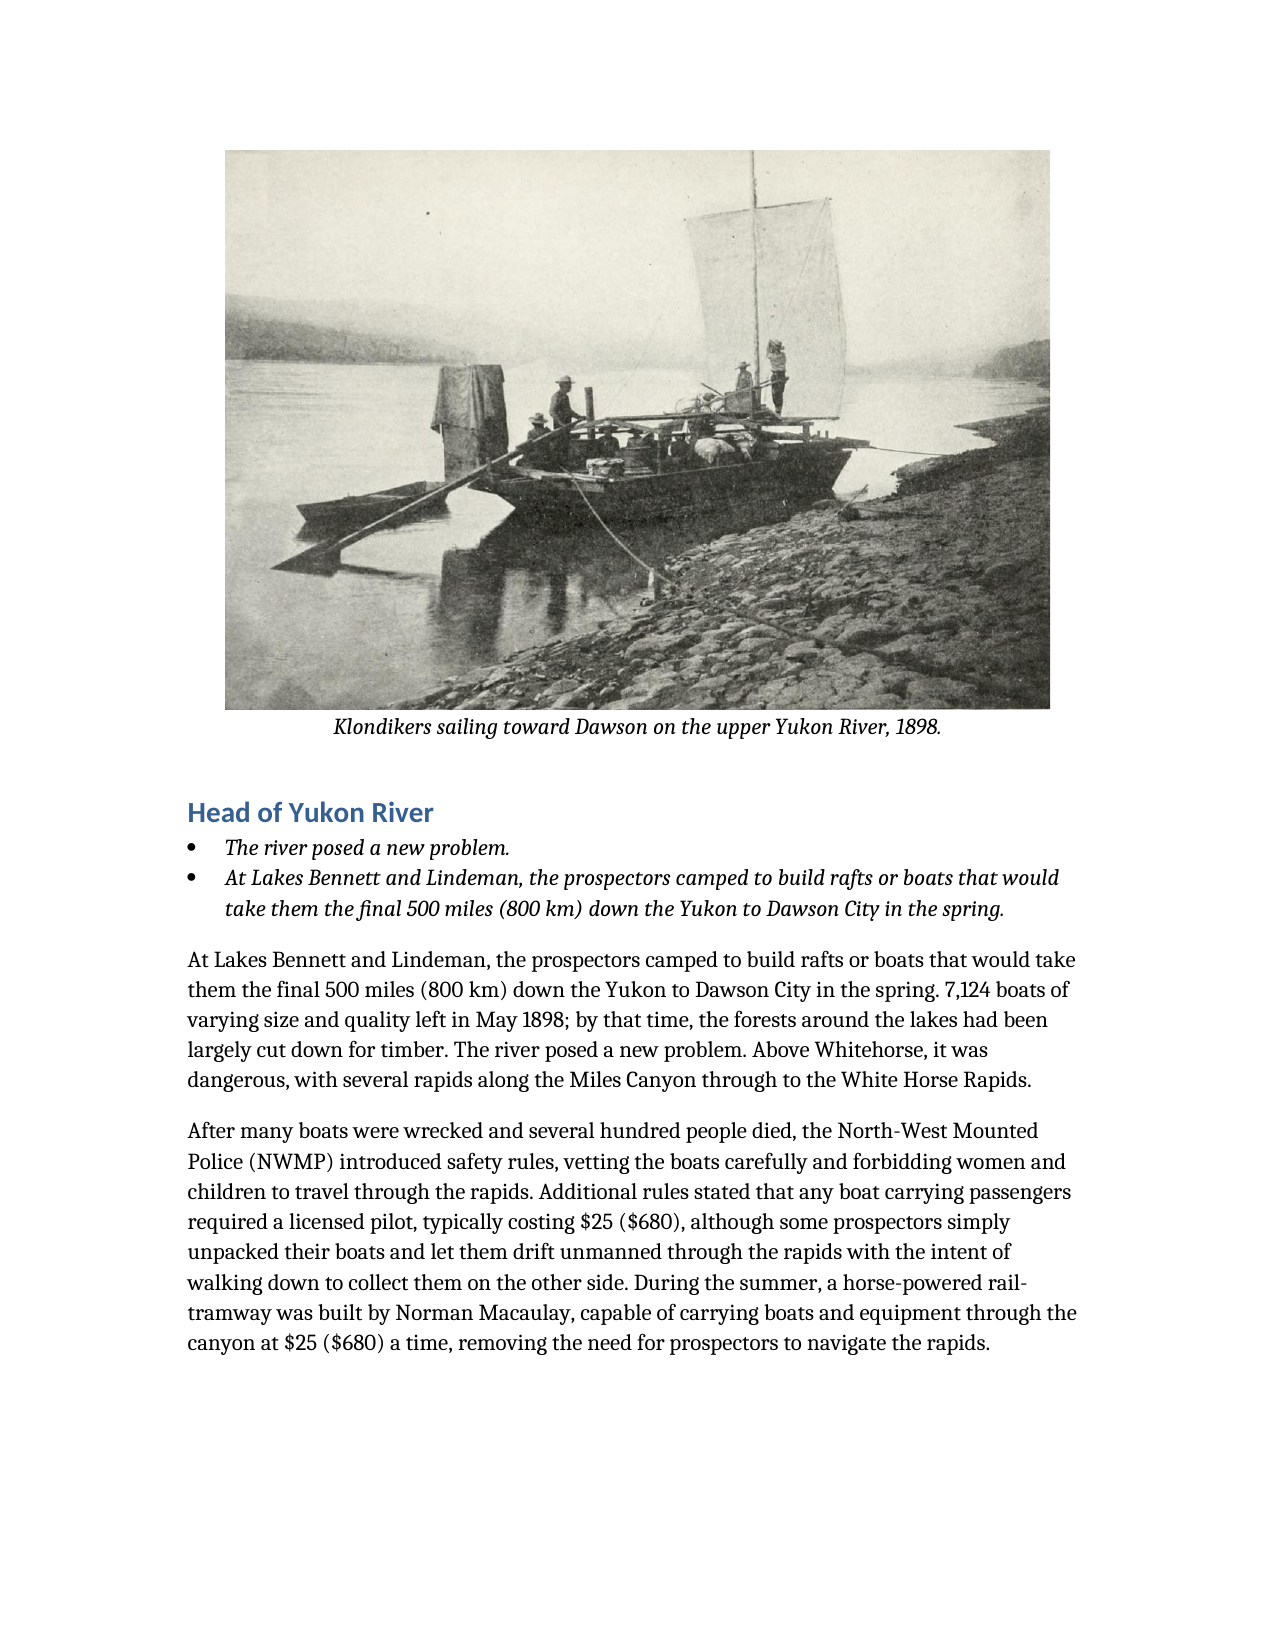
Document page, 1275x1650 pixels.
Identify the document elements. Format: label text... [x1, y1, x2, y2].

text Klondikers sailing toward Dawson on the upper Yukon River, 1898. [187, 150, 1087, 740]
list At Lakes Bennett and Lindeman, the prospectors camped to build rafts or boats that would take them the final 500 miles (800 km) down the Yukon to Dawson City in the spring. [187, 865, 1087, 922]
picture [225, 150, 1050, 710]
subtitle Head of Yukon River [187, 794, 1087, 830]
text At Lakes Bennett and Lindeman, the prospectors camped to build rafts or boats that would take them the final 500 miles (800 km) down the Yukon to Dawson City in the spring. 7,124 boats of varying size and quality left in May 1898; by that time, the forests around the lakes had been largely cut down for timber. The river posed a new problem. Above Whitehorse, it was dangerous, with several rapids along the Miles Canyon through to the White Horse Rapids. [187, 946, 1087, 1094]
list The river posed a new problem. [187, 835, 1087, 861]
text After many boats were wrecked and several hundred people died, the North-West Mounted Police (NWMP) introduced safety rules, vetting the boats carefully and forbidding women and children to travel through the rapids. Additional rules stated that any boat carrying passengers required a licensed pilot, typically costing $25 ($680), although some prospectors simply unpacked their boats and let them drift unmanned through the rapids with the intent of walking down to collect them on the other side. During the summer, a horse-powered rail-tramway was built by Norman Macaulay, capable of carrying boats and equipment through the canyon at $25 ($680) a time, removing the need for prospectors to navigate the rapids. [187, 1118, 1087, 1356]
